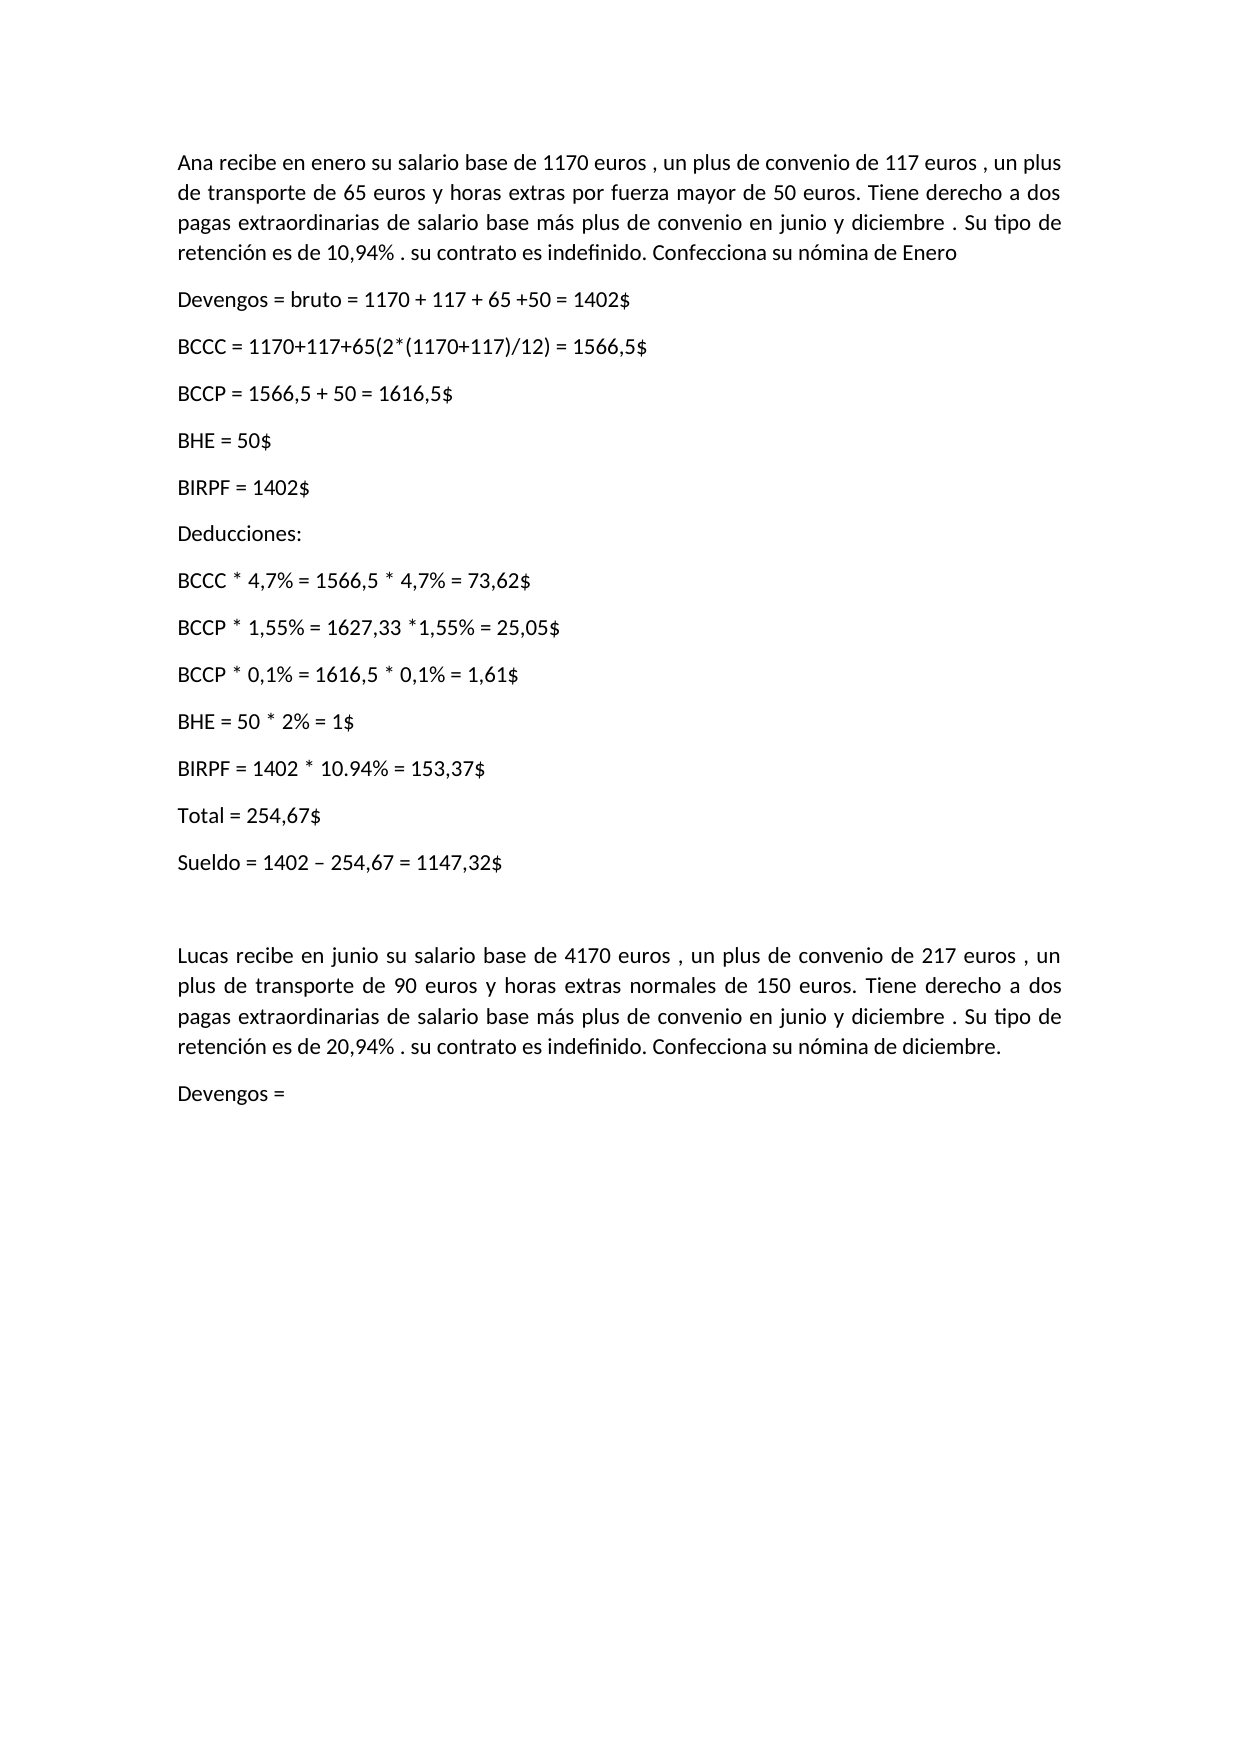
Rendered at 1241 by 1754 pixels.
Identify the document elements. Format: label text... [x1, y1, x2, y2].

text BHE = 50 * 2% = 1$ [177, 707, 1063, 735]
text BCCP * 1,55% = 1627,33 *1,55% = 25,05$ [177, 613, 1063, 641]
text BCCC * 4,7% = 1566,5 * 4,7% = 73,62$ [177, 566, 1063, 594]
text BIRPF = 1402 * 10.94% = 153,37$ [177, 754, 1063, 782]
text Total = 254,67$ [177, 801, 1063, 829]
text BCCP * 0,1% = 1616,5 * 0,1% = 1,61$ [177, 660, 1063, 688]
text Ana recibe en enero su salario base de 1170 euros , un plus de convenio de 117 euros , un plus de transporte de 65 euros y horas extras por fuerza mayor de 50 euros. Tiene derecho a dos pagas extraordinarias de salario base más plus de convenio en junio y diciembre . Su tipo de retención es de 10,94% . su contrato es indefinido. Confecciona su nómina de Enero [177, 148, 1063, 266]
text BIRPF = 1402$ [177, 473, 1063, 501]
text BCCC = 1170+117+65(2*(1170+117)/12) = 1566,5$ [177, 332, 1063, 360]
text BHE = 50$ [177, 426, 1063, 454]
text Deducciones: [177, 519, 1063, 547]
text Sueldo = 1402 – 254,67 = 1147,32$ [177, 848, 1063, 876]
text Devengos = [177, 1079, 1063, 1107]
text Devengos = bruto = 1170 + 117 + 65 +50 = 1402$ [177, 285, 1063, 313]
text Lucas recibe en junio su salario base de 4170 euros , un plus de convenio de 217 euros , un plus de transporte de 90 euros y horas extras normales de 150 euros. Tiene derecho a dos pagas extraordinarias de salario base más plus de convenio en junio y diciembre . Su tipo de retención es de 20,94% . su contrato es indefinido. Confecciona su nómina de diciembre. [177, 941, 1063, 1060]
text BCCP = 1566,5 + 50 = 1616,5$ [177, 379, 1063, 407]
